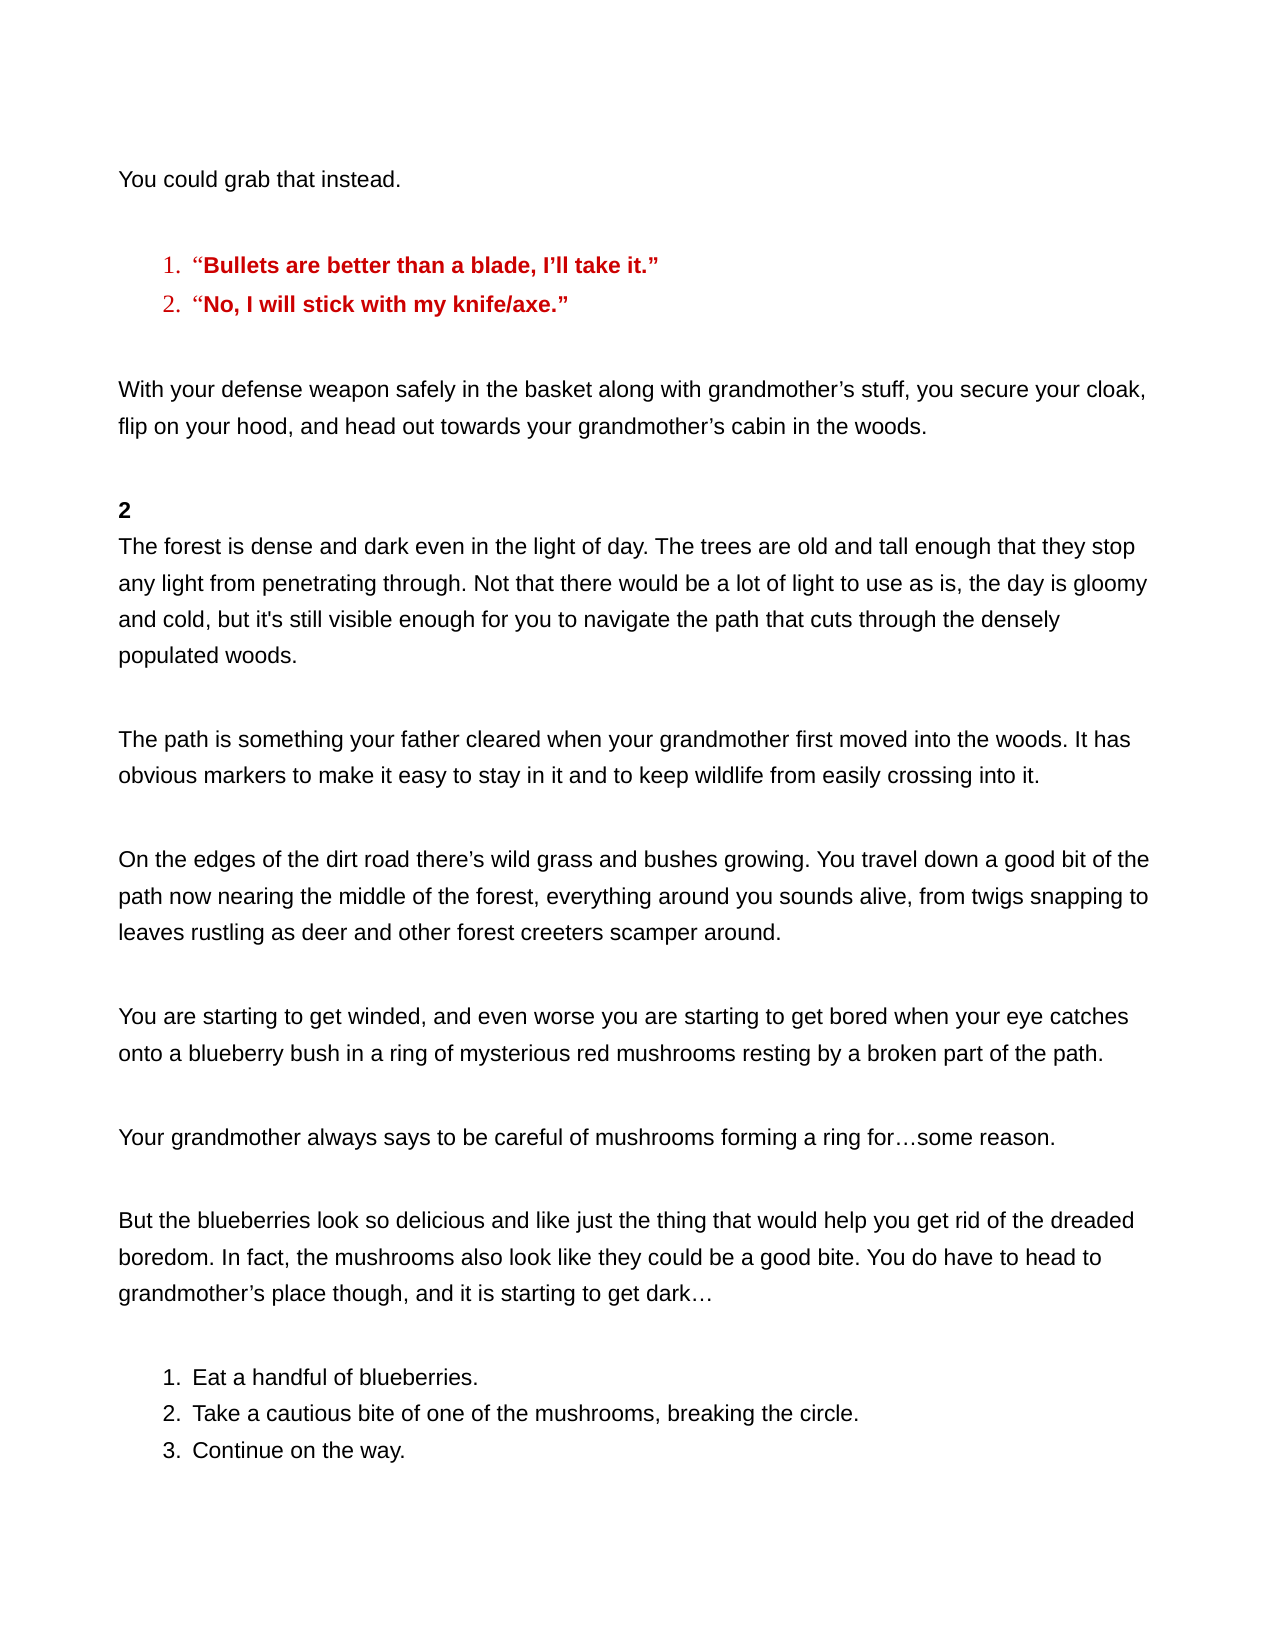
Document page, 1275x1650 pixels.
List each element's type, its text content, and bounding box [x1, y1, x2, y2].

text You could grab that instead. [118, 166, 1157, 192]
text Your grandmother always says to be careful of mushrooms forming a ring for…some reason. [118, 1123, 1157, 1150]
text But the blueberries look so delicious and like just the thing that would help you get rid of the dreaded boredom. In fact, the mushrooms also look like they could be a good bite. You do have to head to grandmother’s place though, and it is starting to get dark… [118, 1207, 1157, 1306]
text With your defense weapon safely in the basket along with grandmother’s stuff, you secure your cloak, flip on your hood, and head out towards your grandmother’s cabin in the woods. [118, 376, 1157, 439]
text On the edges of the dirt road there’s wild grass and bushes growing. You travel down a good bit of the path now nearing the middle of the forest, everything around you sounds alive, from twigs snapping to leaves rustling as deer and other forest creeters scamper around. [118, 846, 1157, 946]
list “No, I will stick with my knife/axe.” [162, 289, 1157, 318]
list Take a cautious bite of one of the mushrooms, breaking the circle. [162, 1400, 1157, 1427]
text You are starting to get winded, and even worse you are starting to get bored when your eye catches onto a blueberry bush in a ring of mysterious red mushrooms resting by a broken part of the path. [118, 1003, 1157, 1066]
text 2 [118, 497, 1157, 523]
list Continue on the way. [162, 1437, 1157, 1463]
list “Bullets are better than a blade, I’ll take it.” [162, 250, 1157, 278]
text The forest is dense and dark even in the light of day. The trees are old and tall enough that they stop any light from penetrating through. Not that there would be a lot of light to use as is, the day is gloomy and cold, but it's still visible enough for you to navigate the path that cuts through the densely populated woods. [118, 533, 1157, 668]
list Eat a handful of blueberries. [162, 1364, 1157, 1390]
text The path is something your father cleared when your grandmother first moved into the woods. It has obvious markers to make it easy to stay in it and to keep wildlife from easily crossing into it. [118, 726, 1157, 789]
